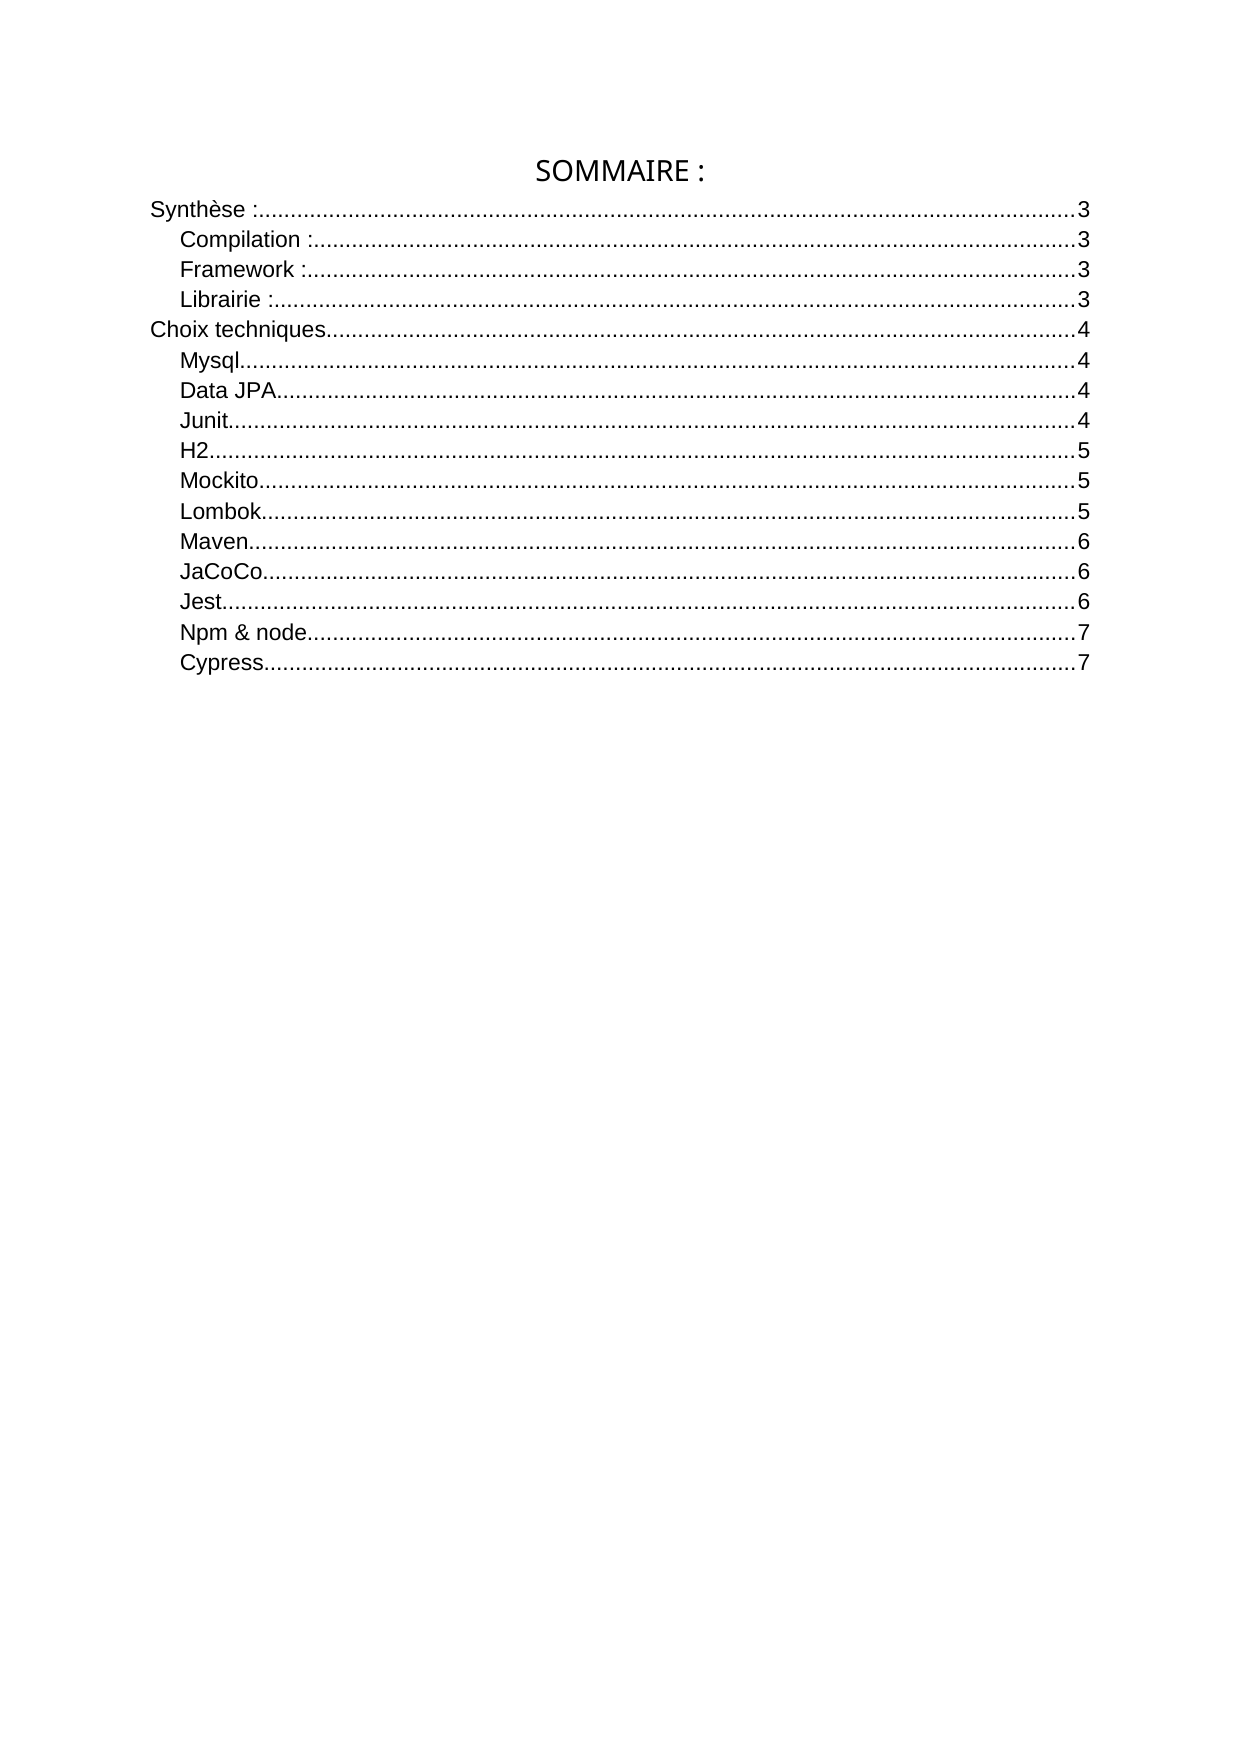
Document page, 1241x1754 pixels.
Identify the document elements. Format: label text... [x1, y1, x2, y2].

text Synthèse : 3 [150, 196, 1090, 222]
text Cypress 7 [179, 649, 1090, 675]
text Npm & node 7 [179, 618, 1090, 645]
text Lombok 5 [179, 498, 1090, 524]
text Compilation : 3 [179, 226, 1090, 252]
text Framework : 3 [179, 256, 1090, 282]
text Data JPA 4 [179, 377, 1090, 403]
text H2 5 [179, 437, 1090, 464]
text Choix techniques 4 [150, 316, 1090, 343]
text Librairie : 3 [179, 286, 1090, 313]
text SOMMAIRE : [150, 150, 1090, 190]
text Maven 6 [179, 528, 1090, 554]
text Mockito 5 [179, 467, 1090, 494]
text JaCoCo 6 [179, 558, 1090, 584]
text Mysql 4 [179, 347, 1090, 373]
text Junit 4 [179, 407, 1090, 433]
text Jest 6 [179, 588, 1090, 615]
